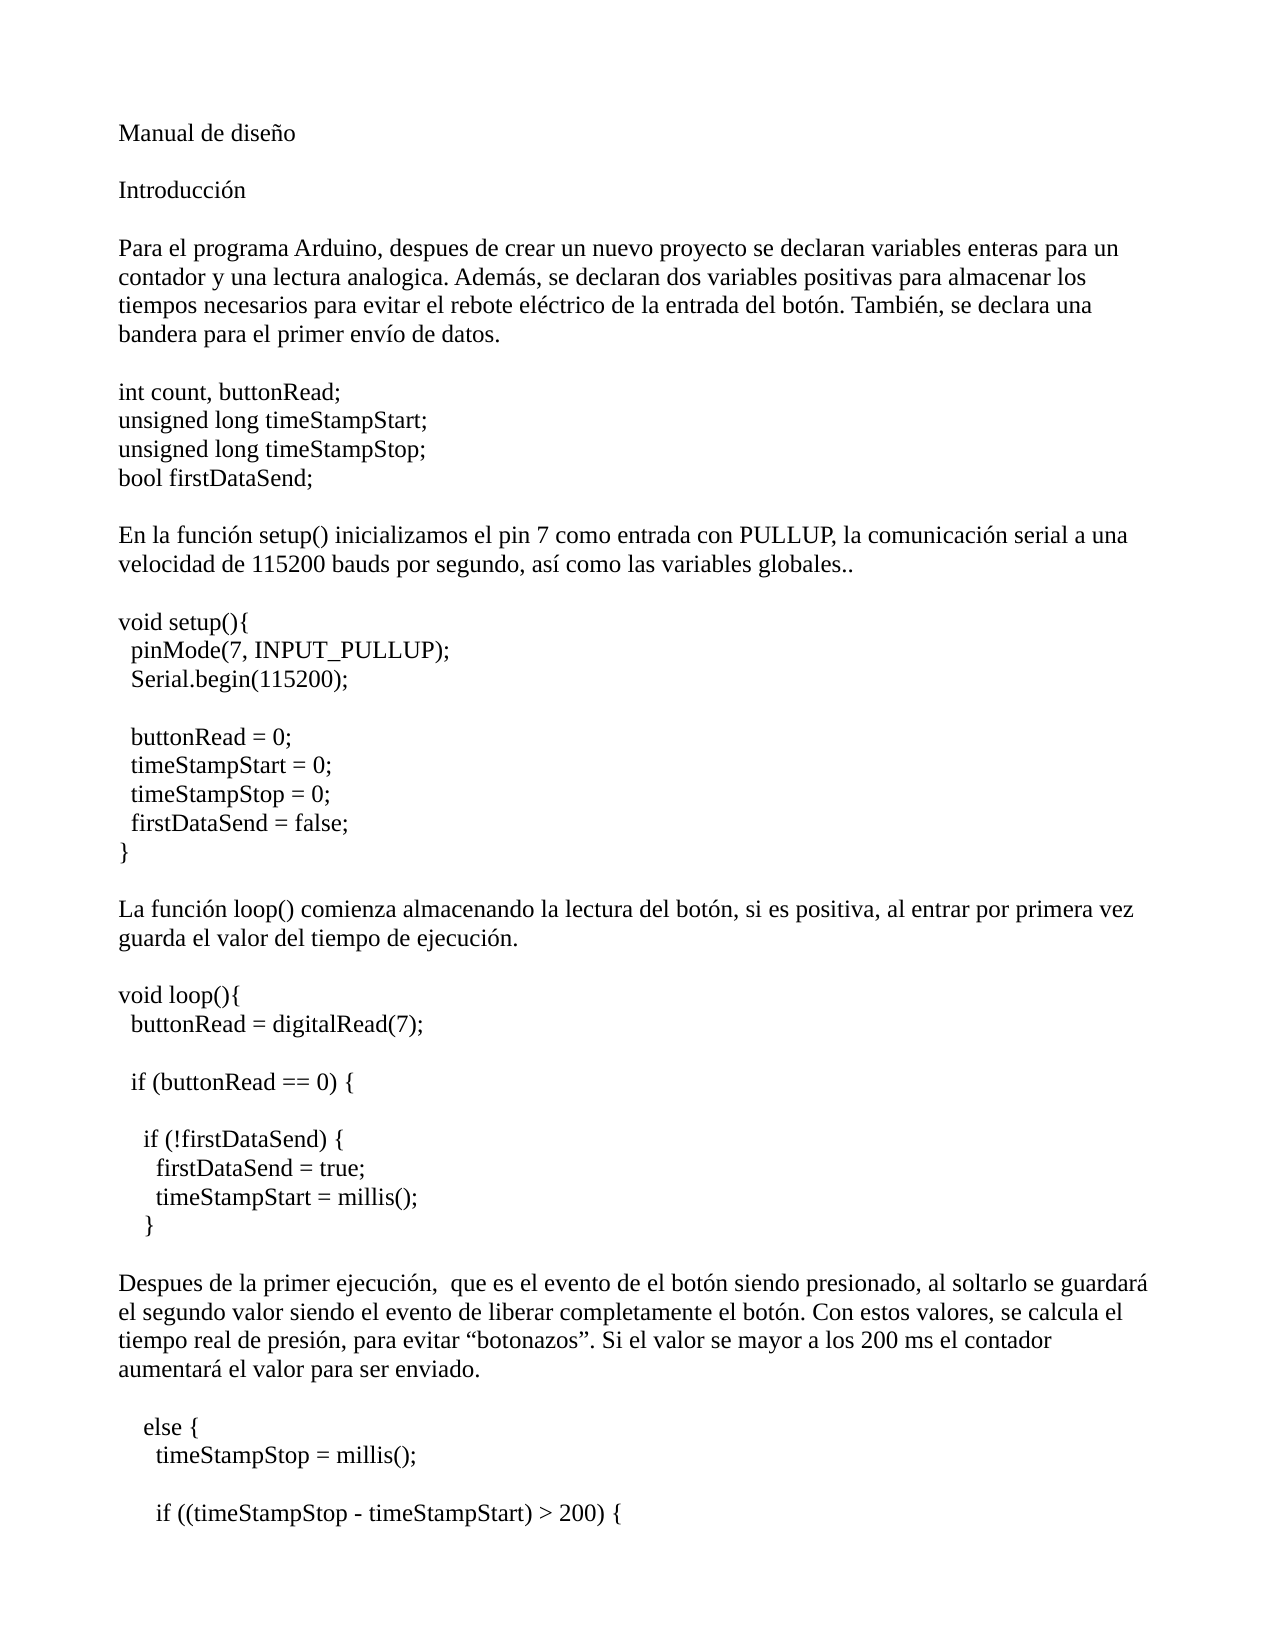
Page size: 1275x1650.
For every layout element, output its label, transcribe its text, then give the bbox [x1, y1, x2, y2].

text if ((timeStampStop - timeStampStart) > 200) { [118, 1498, 1157, 1527]
text int count, buttonRead; [118, 377, 1157, 406]
text unsigned long timeStampStart; [118, 406, 1157, 434]
text La función loop() comienza almacenando la lectura del botón, si es positiva, al entrar por primera vez guarda el valor del tiempo de ejecución. [118, 894, 1157, 952]
text firstDataSend = true; [118, 1153, 1157, 1182]
text unsigned long timeStampStop; [118, 434, 1157, 463]
text En la función setup() inicializamos el pin 7 como entrada con PULLUP, la comunicación serial a una velocidad de 115200 bauds por segundo, así como las variables globales.. [118, 521, 1157, 578]
text timeStampStart = 0; [118, 751, 1157, 779]
text if (buttonRead == 0) { [118, 1067, 1157, 1096]
text buttonRead = 0; [118, 722, 1157, 751]
text Introducción [118, 176, 1157, 204]
text timeStampStop = millis(); [118, 1441, 1157, 1469]
text Para el programa Arduino, despues de crear un nuevo proyecto se declaran variables enteras para un contador y una lectura analogica. Además, se declaran dos variables positivas para almacenar los tiempos necesarios para evitar el rebote eléctrico de la entrada del botón. También, se declara una bandera para el primer envío de datos. [118, 233, 1157, 348]
text Despues de la primer ejecución, que es el evento de el botón siendo presionado, al soltarlo se guardará el segundo valor siendo el evento de liberar completamente el botón. Con estos valores, se calcula el tiempo real de presión, para evitar “botonazos”. Si el valor se mayor a los 200 ms el contador aumentará el valor para ser enviado. [118, 1268, 1157, 1383]
text void setup(){ [118, 607, 1157, 636]
text timeStampStop = 0; [118, 779, 1157, 808]
text bool firstDataSend; [118, 463, 1157, 492]
text void loop(){ [118, 981, 1157, 1009]
text Manual de diseño [118, 118, 1157, 147]
text pinMode(7, INPUT_PULLUP); [118, 636, 1157, 664]
text } [118, 837, 1157, 866]
text if (!firstDataSend) { [118, 1124, 1157, 1153]
text Serial.begin(115200); [118, 664, 1157, 693]
text buttonRead = digitalRead(7); [118, 1009, 1157, 1038]
text timeStampStart = millis(); [118, 1182, 1157, 1211]
text else { [118, 1412, 1157, 1441]
text firstDataSend = false; [118, 808, 1157, 837]
text } [118, 1211, 1157, 1239]
